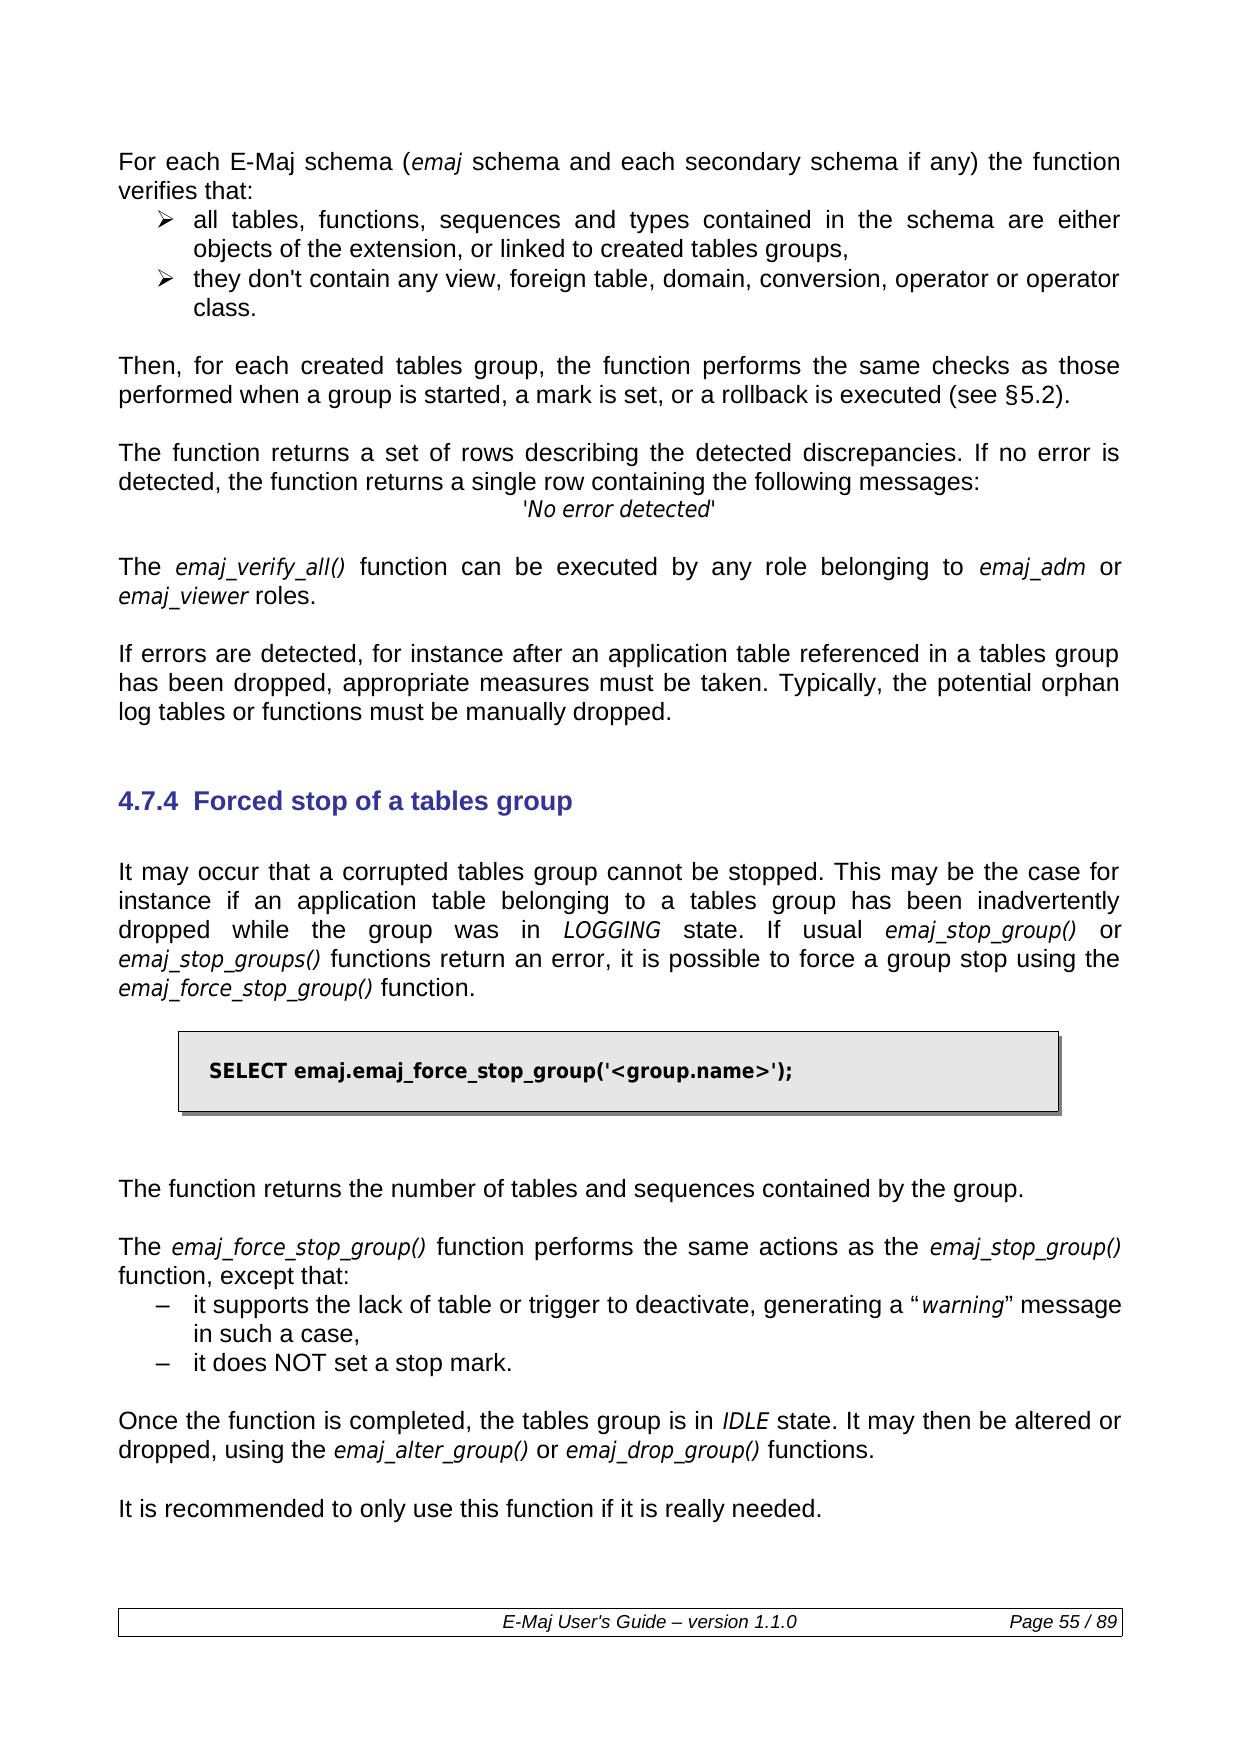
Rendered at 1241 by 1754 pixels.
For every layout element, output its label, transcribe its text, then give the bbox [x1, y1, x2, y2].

text If errors are detected, for instance after an application table referenced in a tables group has been dropped, appropriate measures must be taken. Typically, the potential orphan log tables or functions must be manually dropped. [118, 639, 1122, 726]
list they don't contain any view, foreign table, domain, conversion, operator or operator class. [156, 263, 1122, 322]
text Once the function is completed, the tables group is in IDLE state. It may then be altered or dropped, using the emaj_alter_group() or emaj_drop_group() functions. [118, 1406, 1122, 1464]
text The function returns a set of rows describing the detected discrepancies. If no error is detected, the function returns a single row containing the following messages: [118, 438, 1122, 496]
text Then, for each created tables group, the function performs the same checks as those performed when a group is started, a mark is set, or a rollback is executed (see §5.2). [118, 351, 1122, 409]
list it does NOT set a stop mark. [156, 1348, 1122, 1377]
text It is recommended to only use this function if it is really needed. [118, 1493, 1122, 1522]
text SELECT emaj.emaj_force_stop_group('<group.name>'); [179, 1056, 1058, 1080]
text The emaj_force_stop_group() function performs the same actions as the emaj_stop_group() function, except that: [118, 1232, 1122, 1290]
list all tables, functions, sequences and types contained in the schema are either objects of the extension, or linked to created tables groups, [156, 205, 1122, 263]
subtitle Forced stop of a tables group [118, 784, 1122, 816]
text The function returns the number of tables and sequences contained by the group. [118, 1174, 1122, 1203]
text 'No error detected' [118, 496, 1122, 523]
text The emaj_verify_all() function can be executed by any role belonging to emaj_adm or emaj_viewer roles. [118, 552, 1122, 610]
list it supports the lack of table or trigger to deactivate, generating a “warning” message in such a case, [156, 1290, 1122, 1348]
text It may occur that a corrupted tables group cannot be stopped. This may be the case for instance if an application table belonging to a tables group has been inadvertently dropped while the group was in LOGGING state. If usual emaj_stop_group() or emaj_stop_groups() functions return an error, it is possible to force a group stop using the emaj_force_stop_group() function. [118, 857, 1122, 1002]
text For each E-Maj schema (emaj schema and each secondary schema if any) the function verifies that: [118, 147, 1122, 205]
